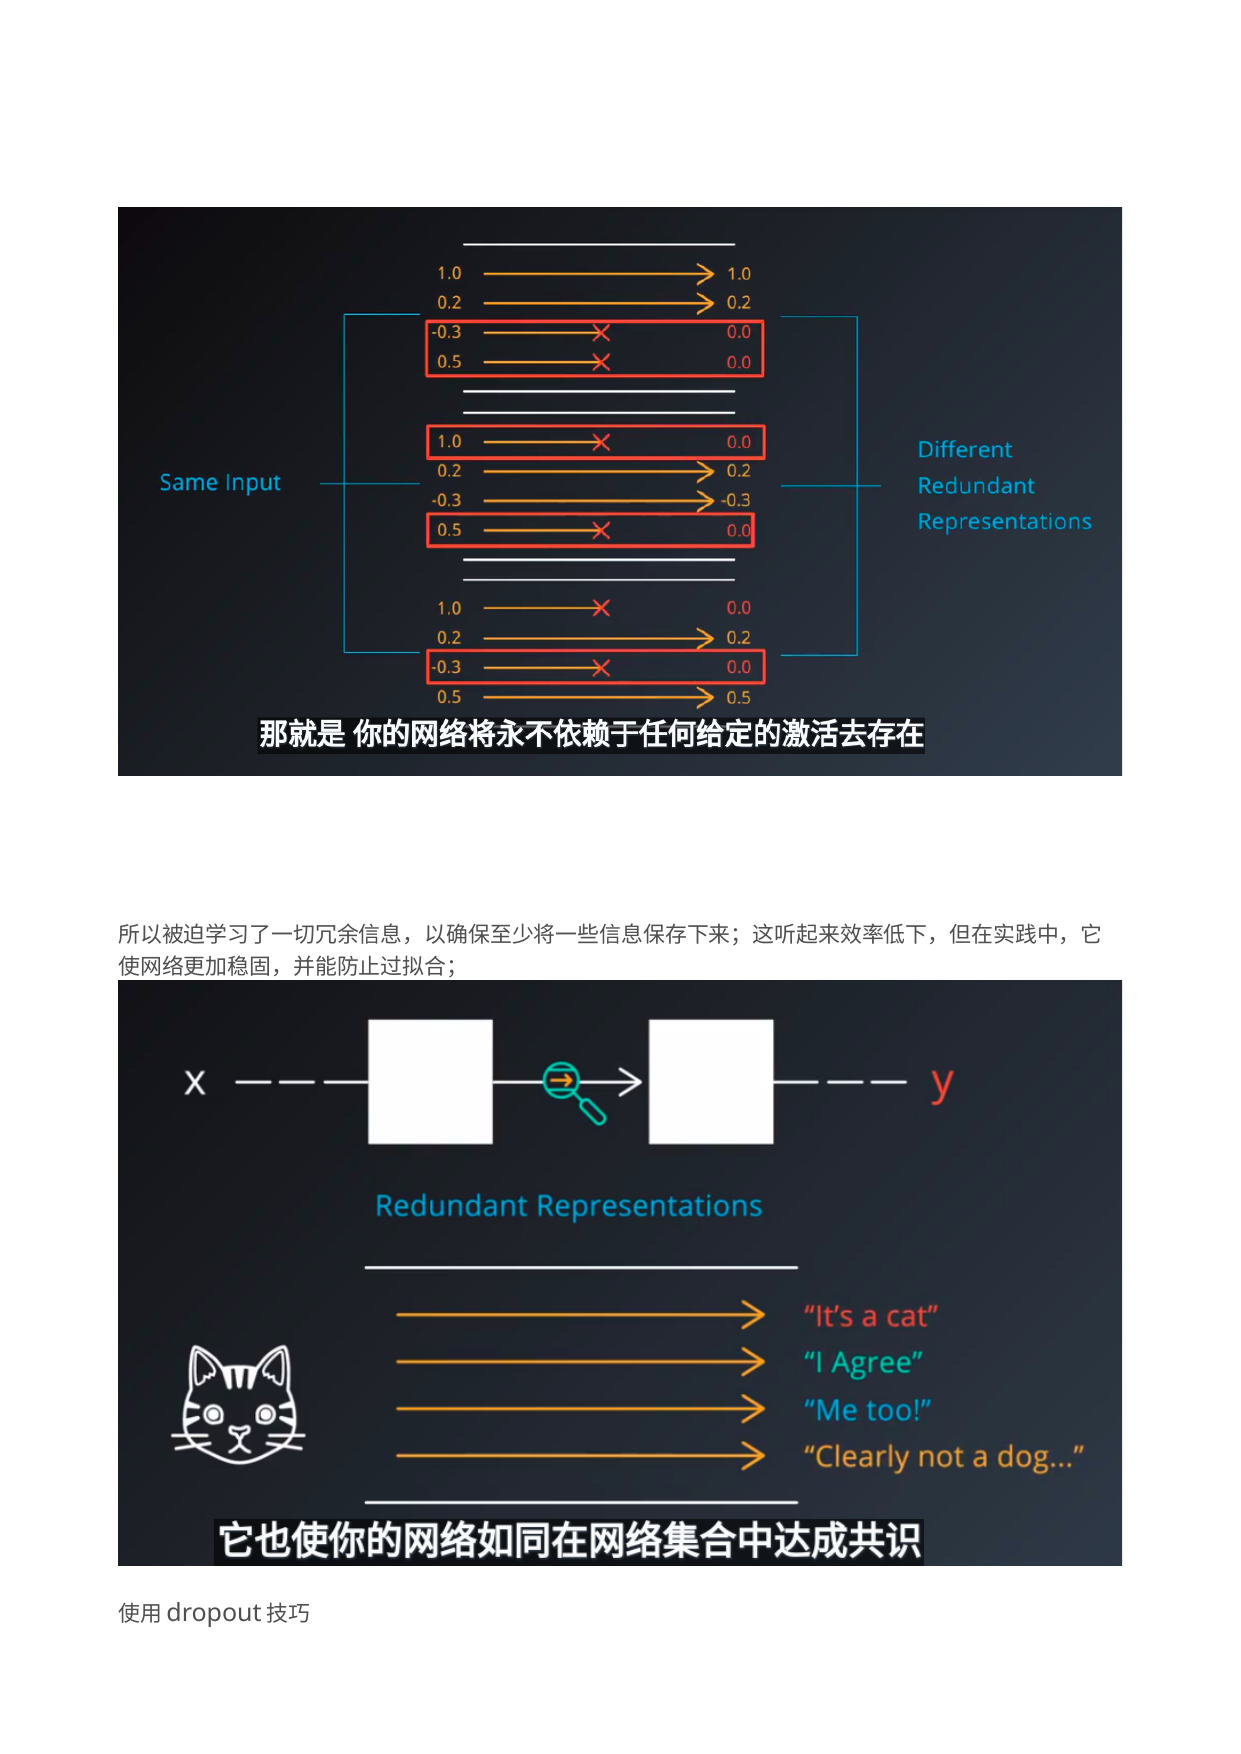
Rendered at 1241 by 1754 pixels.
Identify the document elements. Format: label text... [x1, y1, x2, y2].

picture [118, 207, 1123, 776]
picture [118, 980, 1123, 1566]
text 所以被迫学习了一切冗余信息，以确保至少将一些信息保存下来；这听起来效率低下，但在实践中，它使网络更加稳固，并能防止过拟合； [118, 917, 1122, 980]
text 使用dropout技巧 [118, 1594, 1122, 1628]
